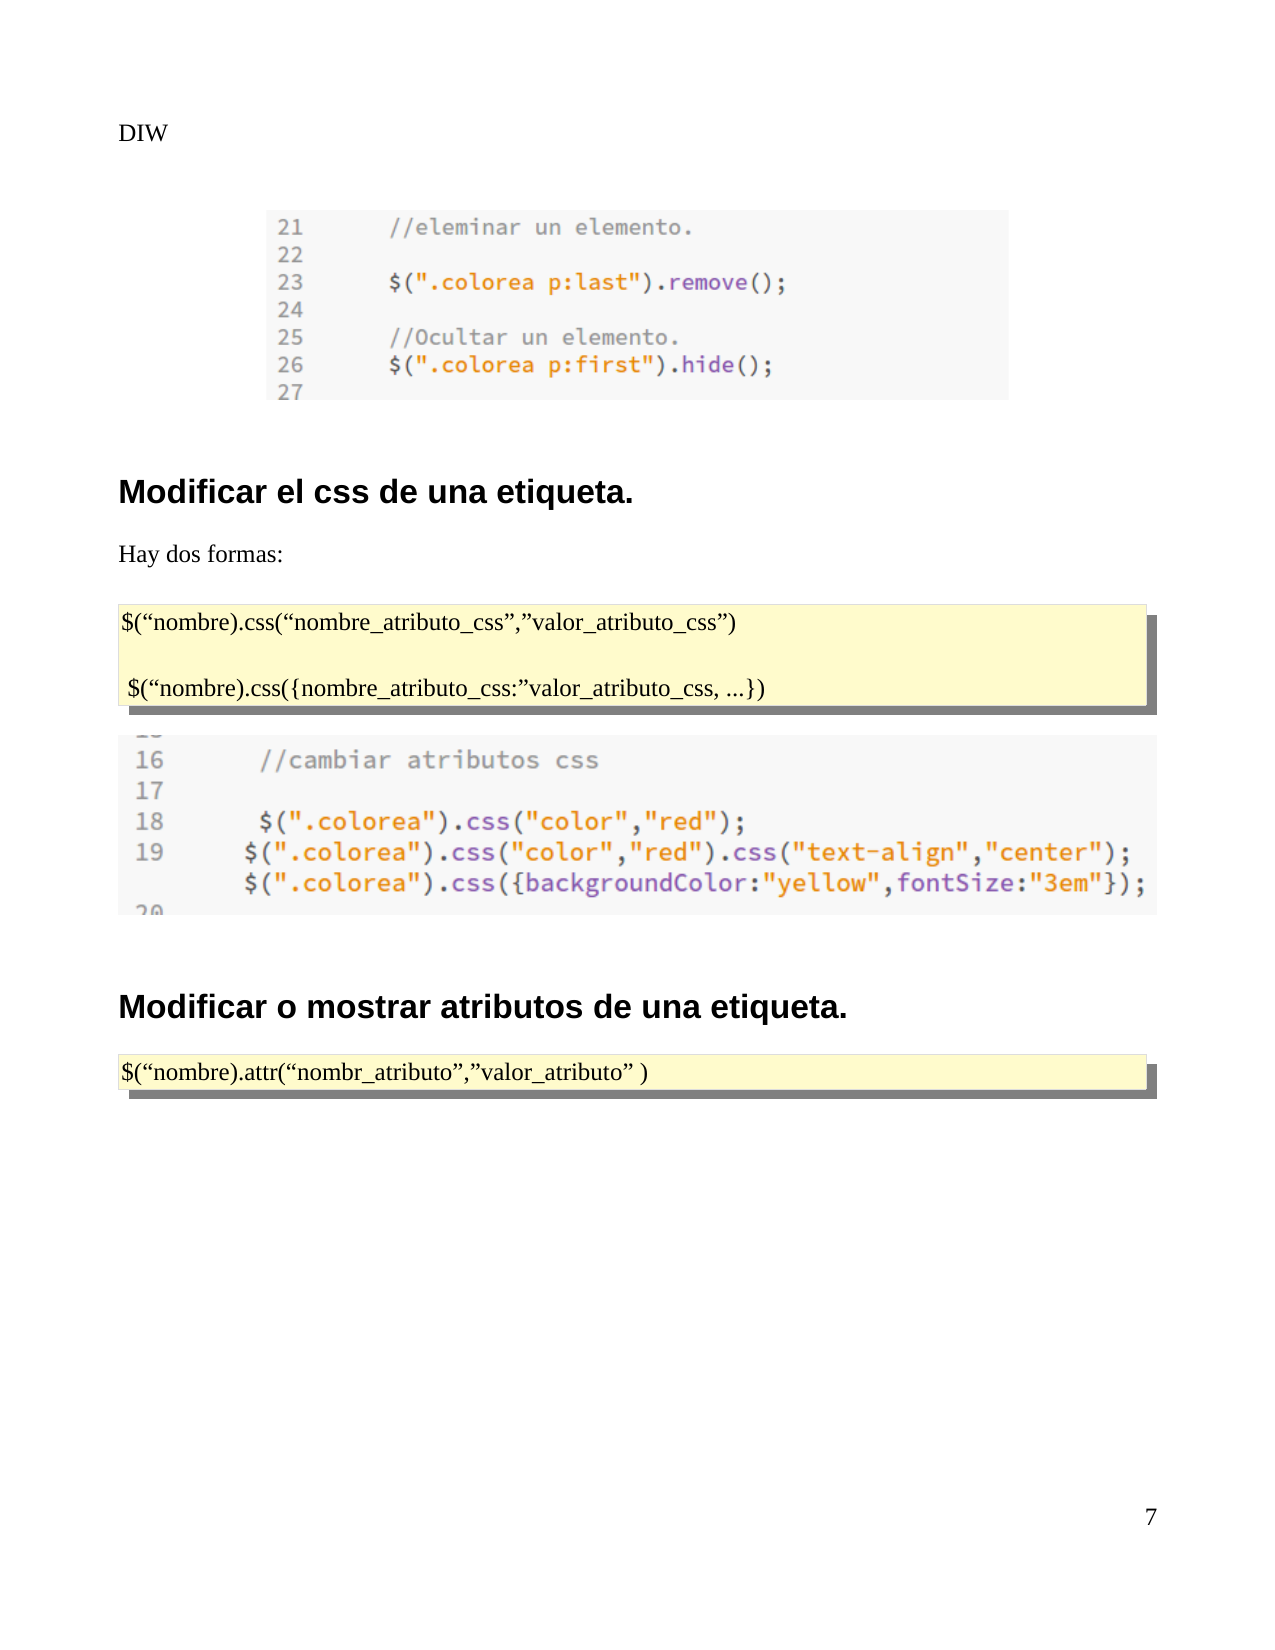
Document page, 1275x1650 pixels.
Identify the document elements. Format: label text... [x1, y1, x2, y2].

picture [118, 735, 1157, 915]
picture [266, 210, 1009, 400]
subtitle Modificar el css de una etiqueta. [118, 471, 1157, 510]
text $(“nombre).css({nombre_atributo_css:”valor_atributo_css, ...}) [119, 670, 1146, 705]
text Hay dos formas: [118, 539, 1157, 568]
subtitle Modificar o mostrar atributos de una etiqueta. [118, 986, 1157, 1025]
text $(“nombre).css(“nombre_atributo_css”,”valor_atributo_css”) [119, 605, 1146, 636]
text $(“nombre).attr(“nombr_atributo”,”valor_atributo” ) [119, 1055, 1146, 1089]
